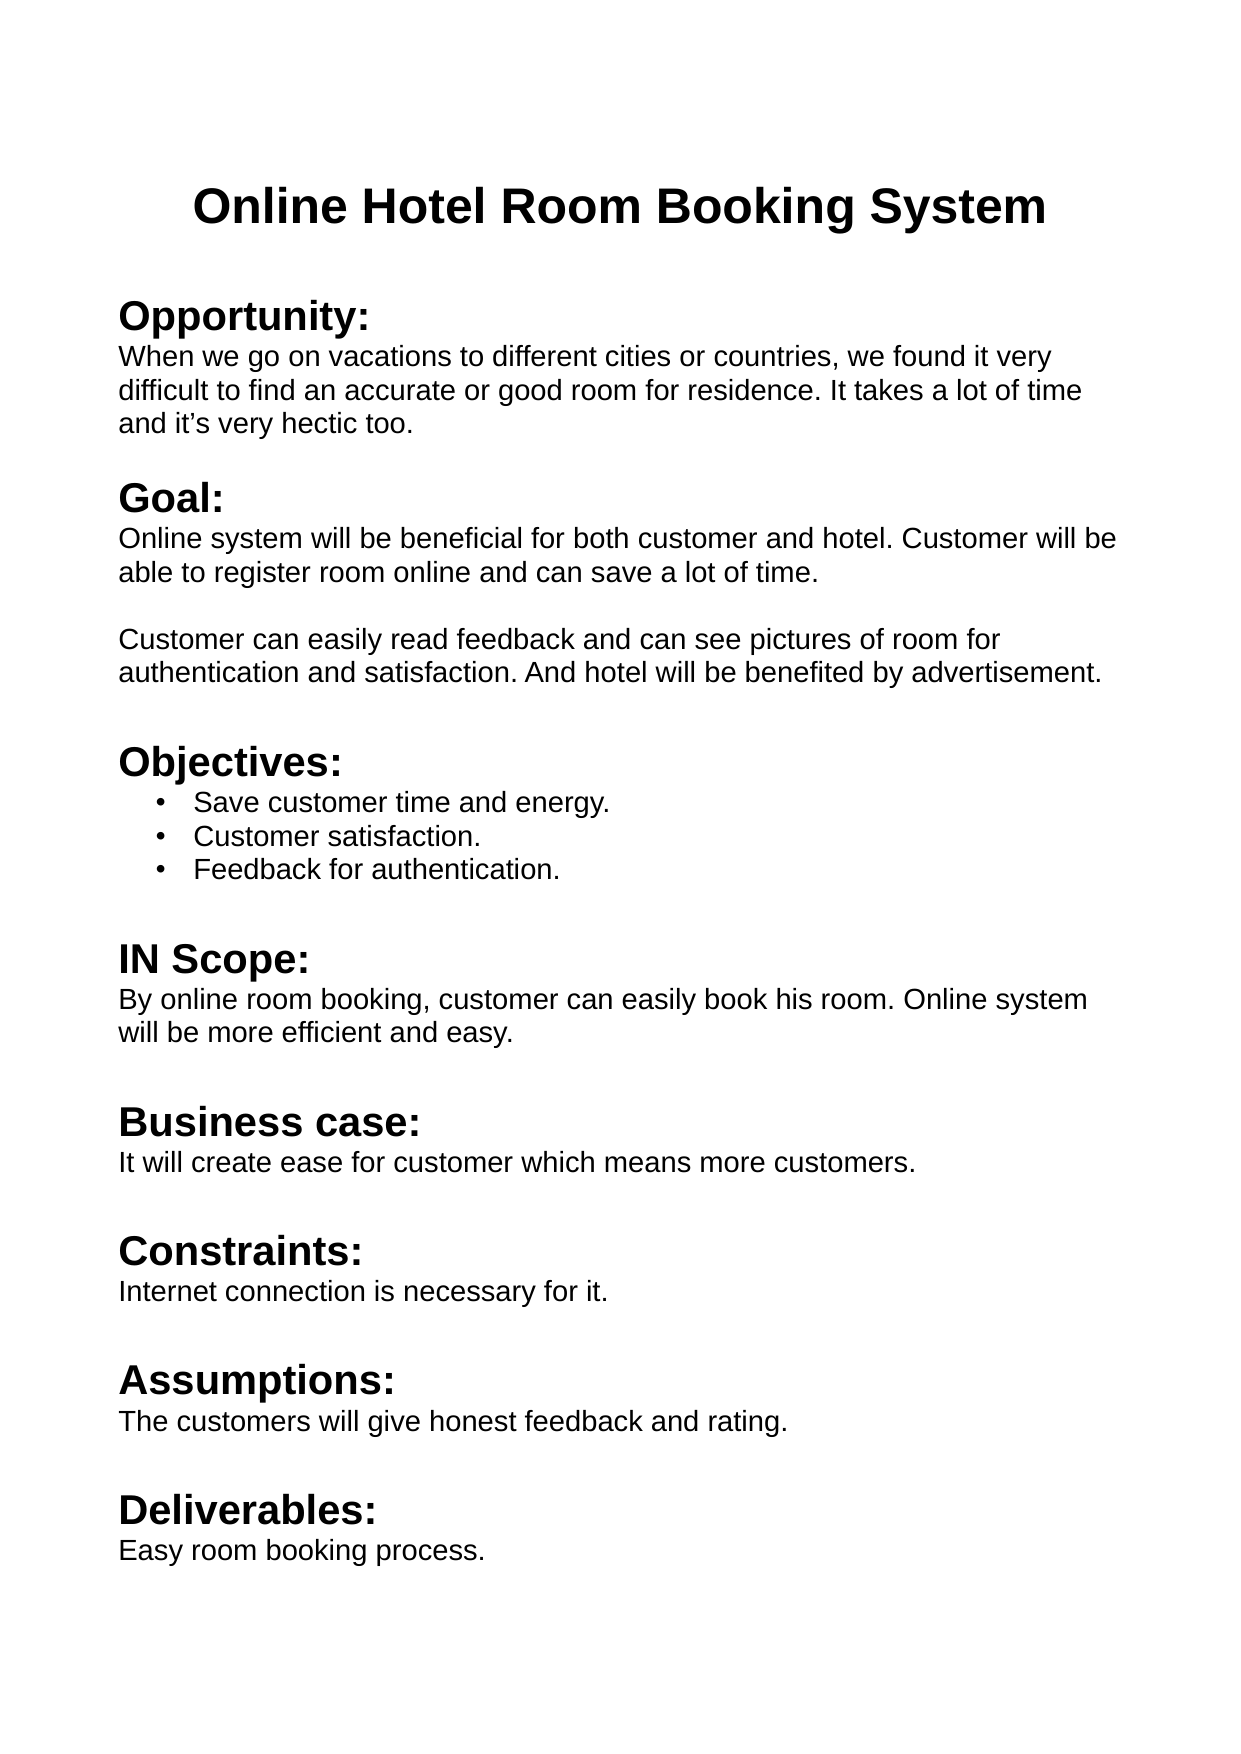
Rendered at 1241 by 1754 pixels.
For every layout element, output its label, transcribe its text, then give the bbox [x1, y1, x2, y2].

text The customers will give honest feedback and rating. [118, 1404, 1122, 1437]
text Constraints: [118, 1226, 1122, 1274]
text Easy room booking process. [118, 1533, 1122, 1567]
text Objectives: [118, 737, 1122, 785]
list Feedback for authentication. [156, 852, 1122, 886]
text By online room booking, customer can easily book his room. Online system will be more efficient and easy. [118, 982, 1122, 1049]
text Assumptions: [118, 1356, 1122, 1404]
text Opportunity: [118, 291, 1122, 339]
list Save customer time and energy. [156, 785, 1122, 819]
text Business case: [118, 1097, 1122, 1145]
text Deliverables: [118, 1485, 1122, 1533]
text Customer can easily read feedback and can see pictures of room for authentication and satisfaction. And hotel will be benefited by advertisement. [118, 622, 1122, 689]
text When we go on vacations to different cities or countries, we found it very difficult to find an accurate or good room for residence. It takes a lot of time and it’s very hectic too. [118, 339, 1122, 440]
text Goal: [118, 473, 1122, 521]
list Customer satisfaction. [156, 819, 1122, 852]
text Online Hotel Room Booking System [118, 176, 1122, 234]
text IN Scope: [118, 934, 1122, 982]
text It will create ease for customer which means more customers. [118, 1145, 1122, 1178]
text Online system will be beneficial for both customer and hotel. Customer will be able to register room online and can save a lot of time. [118, 521, 1122, 588]
text Internet connection is necessary for it. [118, 1274, 1122, 1308]
